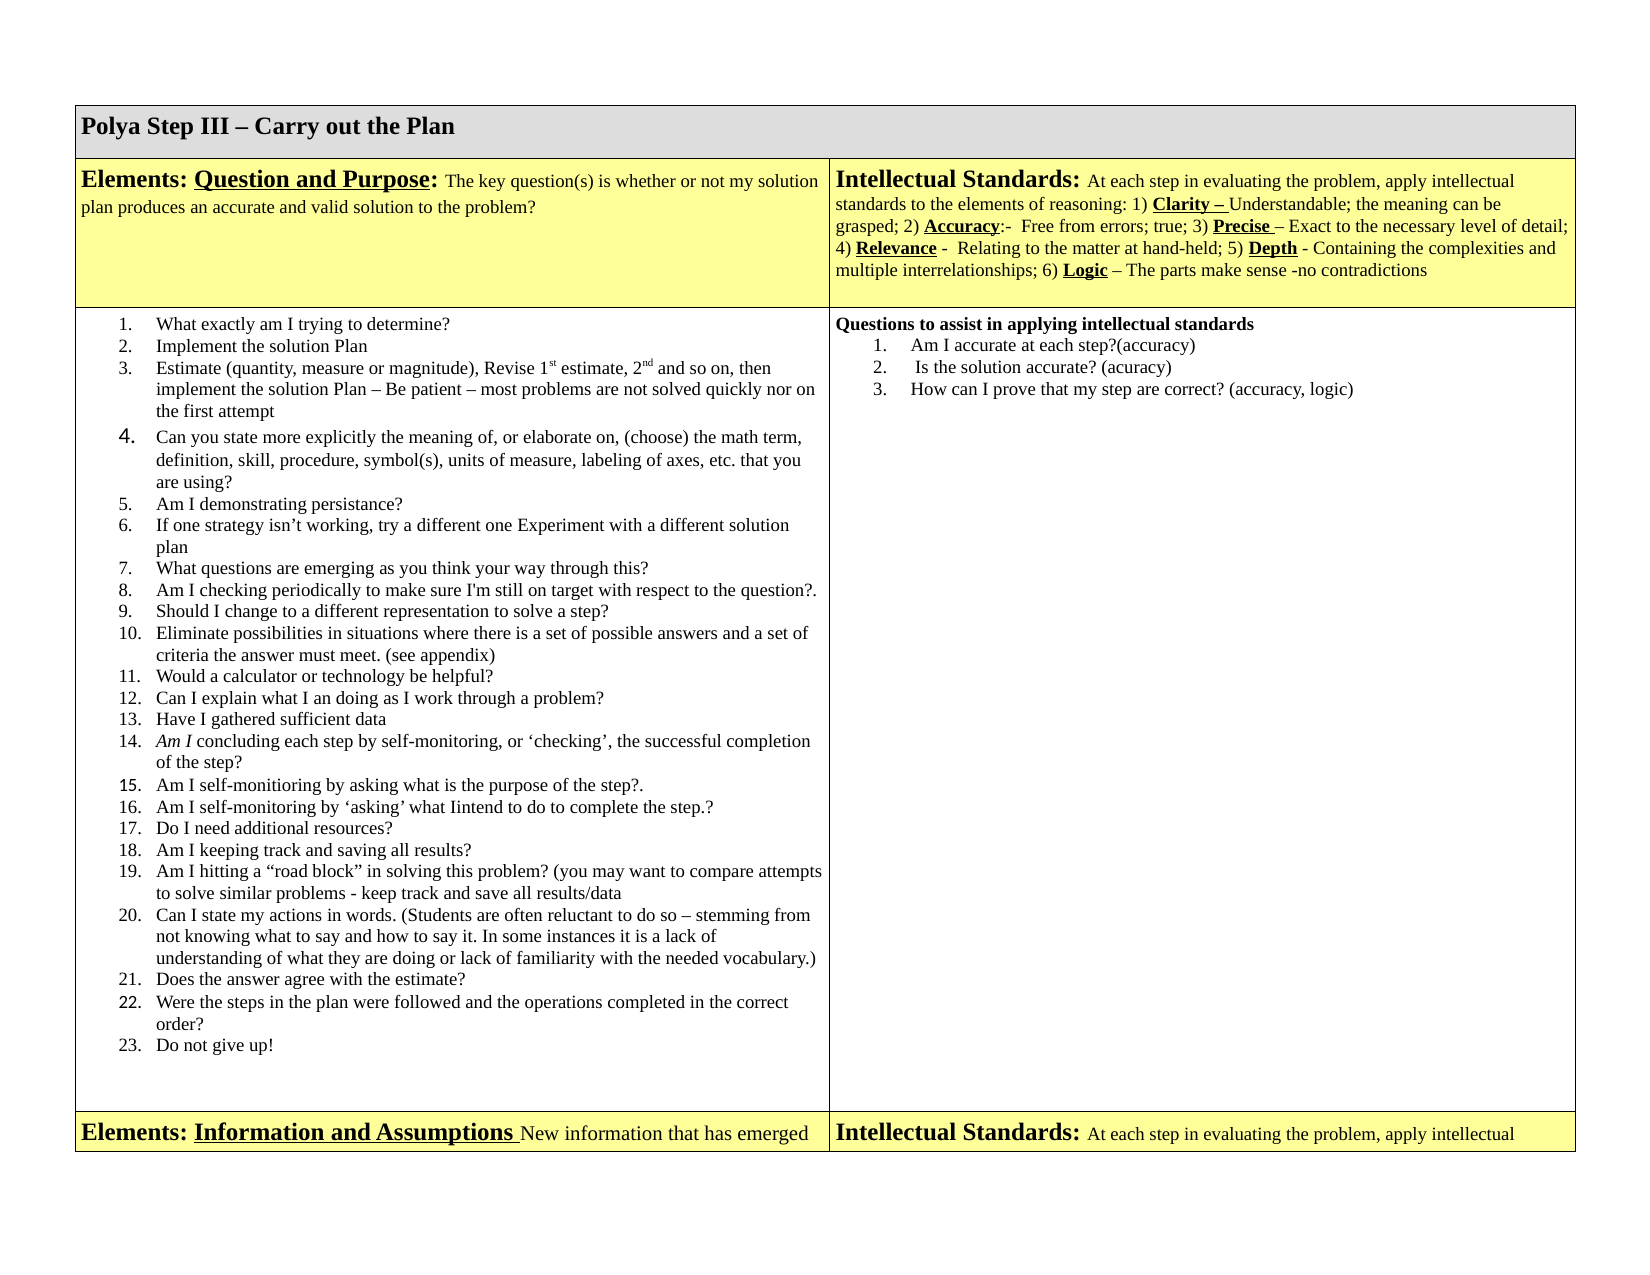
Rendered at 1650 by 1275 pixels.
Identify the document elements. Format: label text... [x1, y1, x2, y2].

table_cell Intellectual Standards: At each step in evaluating the problem, apply intellectual [830, 1112, 1575, 1151]
table_header Polya Step III – Carry out the Plan [76, 106, 1575, 158]
table_cell Questions to assist in applying intellectual standards Am I accurate at each step?(accuracy) Is the solution accurate? (acuracy) How can I prove that my step are correct? (accuracy, logic) [830, 308, 1575, 1111]
table_cell What exactly am I trying to determine? Implement the solution Plan Estimate (quantity, measure or magnitude), Revise 1st estimate, 2nd and so on, then implement the solution Plan – Be patient – most problems are not solved quickly nor on the first attempt Can you state more explicitly the meaning of, or elaborate on, (choose) the math term, definition, skill, procedure, symbol(s), units of measure, labeling of axes, etc. that you are using? Am I demonstrating persistance? If one strategy isn’t working, try a different one Experiment with a different solution plan What questions are emerging as you think your way through this? Am I checking periodically to make sure I'm still on target with respect to the question?. Should I change to a different representation to solve a step? Eliminate possibilities in situations where there is a set of possible answers and a set of criteria the answer must meet. (see appendix) Would a calculator or technology be helpful? Can I explain what I an doing as I work through a problem? Have I gathered sufficient data Am I concluding each step by self-monitoring, or ‘checking’, the successful completion of the step? Am I self-monitioring by asking what is the purpose of the step?. Am I self-monitoring by ‘asking’ what Iintend to do to complete the step.? Do I need additional resources? Am I keeping track and saving all results? Am I hitting a “road block” in solving this problem? (you may want to compare attempts to solve similar problems - keep track and save all results/data Can I state my actions in words. (Students are often reluctant to do so – stemming from not knowing what to say and how to say it. In some instances it is a lack of understanding of what they are doing or lack of familiarity with the needed vocabulary.) Does the answer agree with the estimate? Were the steps in the plan were followed and the operations completed in the correct order? Do not give up! [76, 308, 829, 1111]
table_cell Elements: Question and Purpose: The key question(s) is whether or not my solution plan produces an accurate and valid solution to the problem? [76, 159, 829, 307]
table_cell Intellectual Standards: At each step in evaluating the problem, apply intellectual standards to the elements of reasoning: 1) Clarity – Understandable; the meaning can be grasped; 2) Accuracy:- Free from errors; true; 3) Precise – Exact to the necessary level of detail; 4) Relevance - Relating to the matter at hand-held; 5) Depth - Containing the complexities and multiple interrelationships; 6) Logic – The parts make sense -no contradictions [830, 159, 1575, 307]
table_cell Elements: Information and Assumptions New information that has emerged [76, 1112, 829, 1151]
